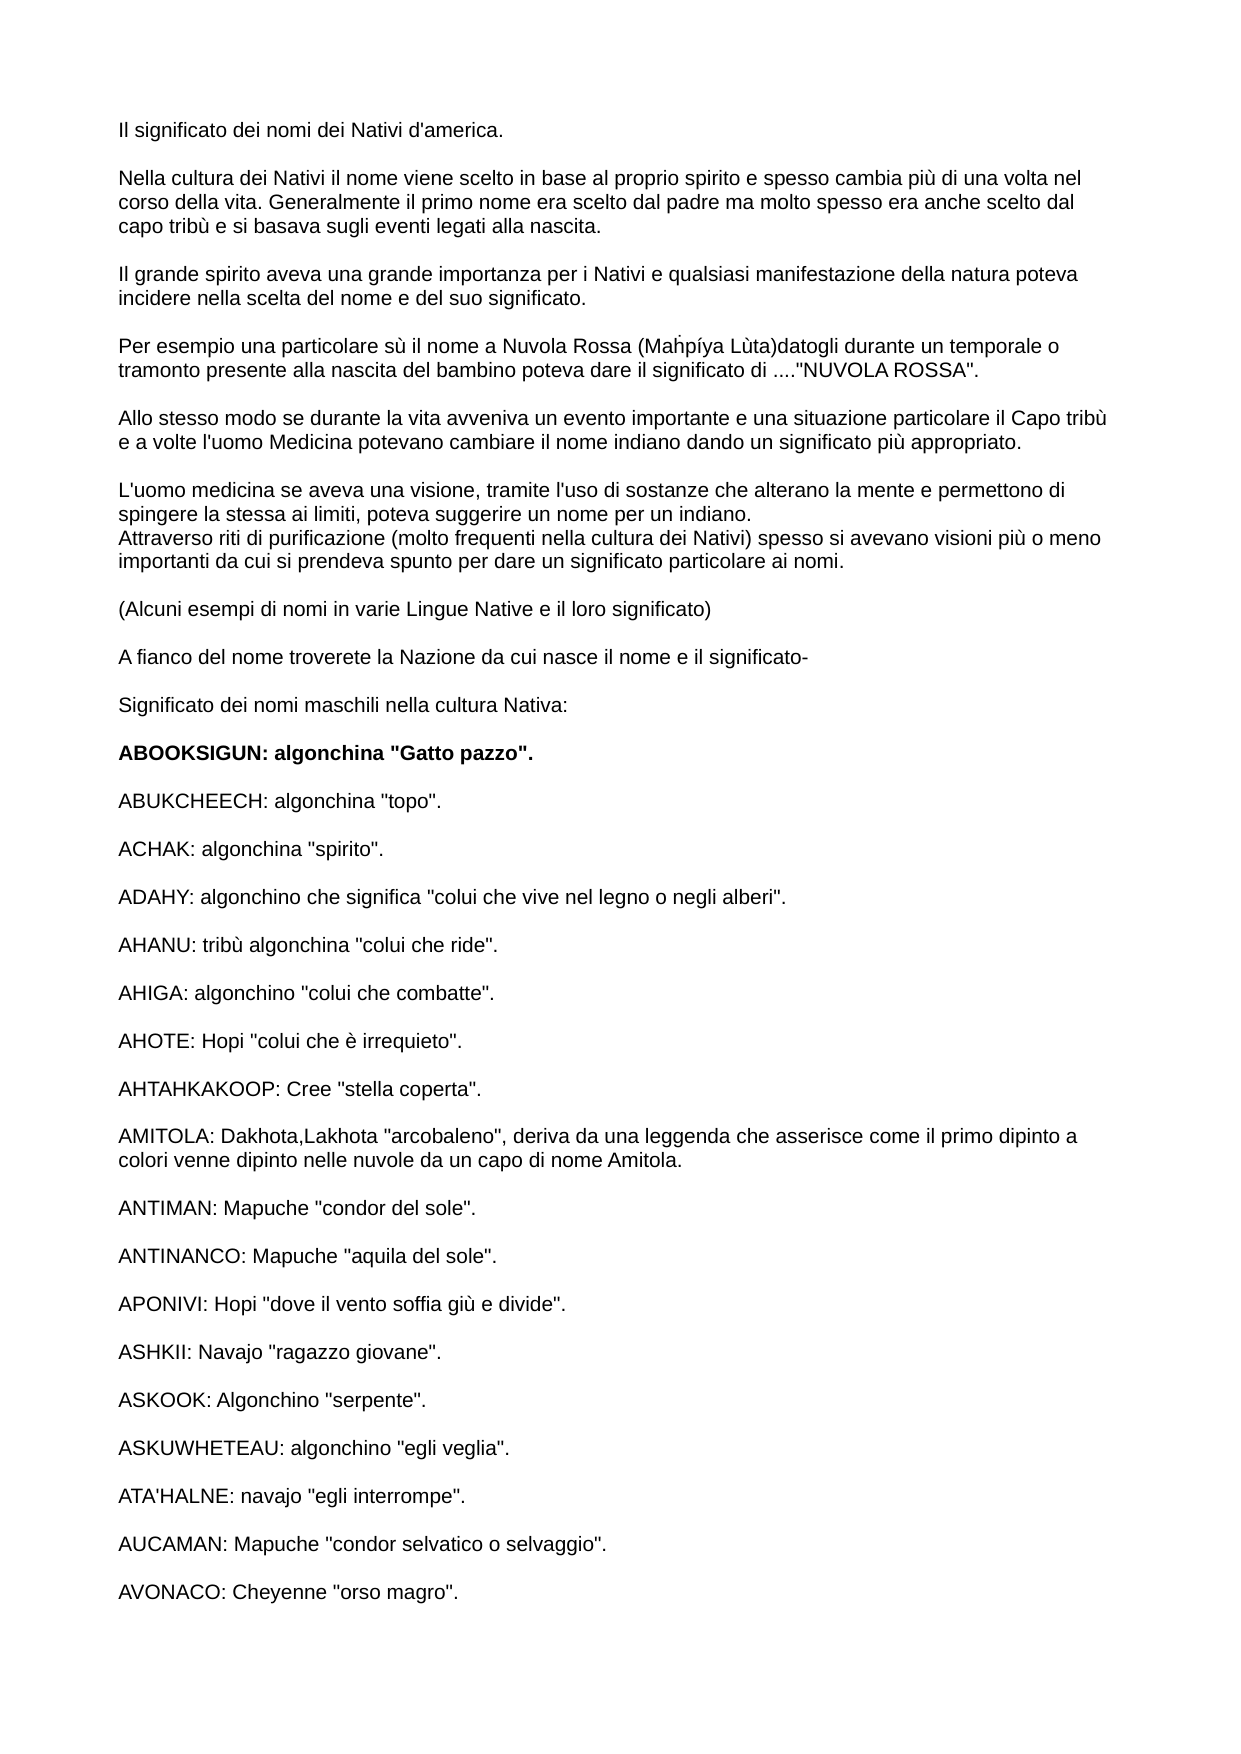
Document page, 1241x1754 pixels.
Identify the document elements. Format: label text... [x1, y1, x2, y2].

text ANTIMAN: Mapuche "condor del sole". [118, 1196, 1122, 1220]
text ABOOKSIGUN: algonchina "Gatto pazzo". [118, 741, 1122, 765]
text ABUKCHEECH: algonchina "topo". [118, 789, 1122, 813]
text ASKUWHETEAU: algonchino "egli veglia". [118, 1436, 1122, 1460]
text Attraverso riti di purificazione (molto frequenti nella cultura dei Nativi) spesso si avevano visioni più o meno importanti da cui si prendeva spunto per dare un significato particolare ai nomi. [118, 525, 1122, 573]
text AHANU: tribù algonchina "colui che ride". [118, 933, 1122, 957]
text A fianco del nome troverete la Nazione da cui nasce il nome e il significato- [118, 645, 1122, 669]
text ASHKII: Navajo "ragazzo giovane". [118, 1340, 1122, 1364]
text ADAHY: algonchino che significa "colui che vive nel legno o negli alberi". [118, 885, 1122, 909]
text AHIGA: algonchino "colui che combatte". [118, 981, 1122, 1004]
text APONIVI: Hopi "dove il vento soffia giù e divide". [118, 1292, 1122, 1316]
text L'uomo medicina se aveva una visione, tramite l'uso di sostanze che alterano la mente e permettono di spingere la stessa ai limiti, poteva suggerire un nome per un indiano. [118, 477, 1122, 525]
text Significato dei nomi maschili nella cultura Nativa: [118, 693, 1122, 717]
text Per esempio una particolare sù il nome a Nuvola Rossa (Maḣpíya Lùta)datogli durante un temporale o tramonto presente alla nascita del bambino poteva dare il significato di ...."NUVOLA ROSSA". [118, 334, 1122, 382]
text ATA'HALNE: navajo "egli interrompe". [118, 1484, 1122, 1508]
text ASKOOK: Algonchino "serpente". [118, 1388, 1122, 1412]
text Allo stesso modo se durante la vita avveniva un evento importante e una situazione particolare il Capo tribù e a volte l'uomo Medicina potevano cambiare il nome indiano dando un significato più appropriato. [118, 406, 1122, 453]
text AHTAHKAKOOP: Cree "stella coperta". [118, 1076, 1122, 1100]
text Nella cultura dei Nativi il nome viene scelto in base al proprio spirito e spesso cambia più di una volta nel corso della vita. Generalmente il primo nome era scelto dal padre ma molto spesso era anche scelto dal capo tribù e si basava sugli eventi legati alla nascita. [118, 166, 1122, 238]
text AUCAMAN: Mapuche "condor selvatico o selvaggio". [118, 1532, 1122, 1556]
text AVONACO: Cheyenne "orso magro". [118, 1579, 1122, 1603]
text ANTINANCO: Mapuche "aquila del sole". [118, 1244, 1122, 1268]
text AMITOLA: Dakhota,Lakhota "arcobaleno", deriva da una leggenda che asserisce come il primo dipinto a colori venne dipinto nelle nuvole da un capo di nome Amitola. [118, 1124, 1122, 1172]
text ACHAK: algonchina "spirito". [118, 837, 1122, 861]
text AHOTE: Hopi "colui che è irrequieto". [118, 1028, 1122, 1052]
text Il grande spirito aveva una grande importanza per i Nativi e qualsiasi manifestazione della natura poteva incidere nella scelta del nome e del suo significato. [118, 262, 1122, 310]
text (Alcuni esempi di nomi in varie Lingue Native e il loro significato) [118, 597, 1122, 621]
text Il significato dei nomi dei Nativi d'america. [118, 118, 1122, 142]
